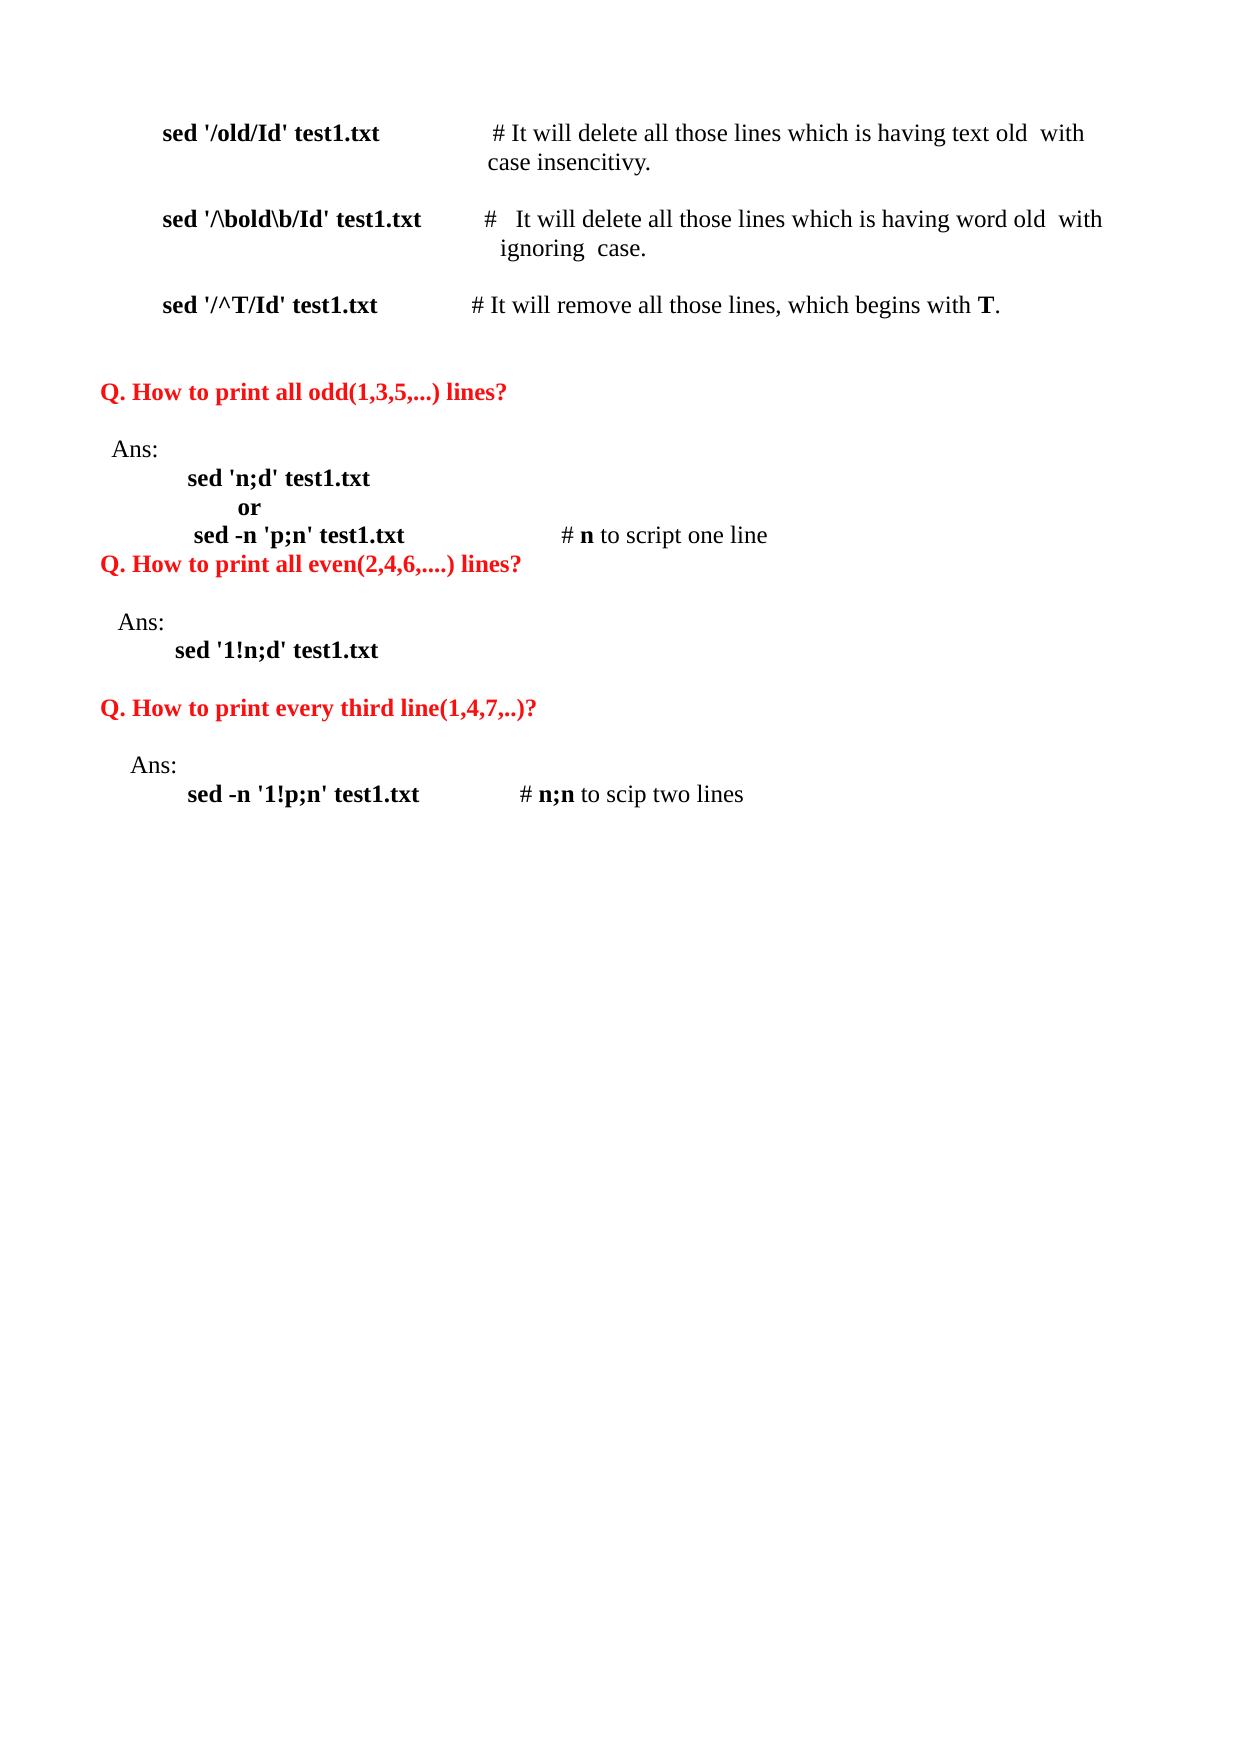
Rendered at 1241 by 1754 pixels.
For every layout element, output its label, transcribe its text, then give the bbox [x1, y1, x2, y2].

text Q. How to print all even(2,4,6,....) lines? [100, 549, 1175, 578]
text sed -n '1!p;n' test1.txt # n;n to scip two lines [100, 779, 1175, 808]
text sed -n 'p;n' test1.txt # n to script one line [100, 521, 1175, 549]
text sed '/old/Id' test1.txt # It will delete all those lines which is having text old with [100, 118, 1175, 147]
text Q. How to print every third line(1,4,7,..)? [100, 693, 1175, 722]
text case insencitivy. [100, 147, 1175, 176]
text sed '/^T/Id' test1.txt # It will remove all those lines, which begins with T. [100, 291, 1175, 319]
text Ans: [100, 434, 1175, 463]
text or [100, 492, 1175, 521]
text sed '1!n;d' test1.txt [100, 636, 1175, 664]
text Ans: [100, 607, 1175, 636]
text ignoring case. [100, 233, 1175, 262]
text sed '/\bold\b/Id' test1.txt # It will delete all those lines which is having word old with [100, 204, 1175, 233]
text Q. How to print all odd(1,3,5,...) lines? [100, 377, 1175, 406]
text Ans: [100, 751, 1175, 779]
text sed 'n;d' test1.txt [100, 463, 1175, 492]
